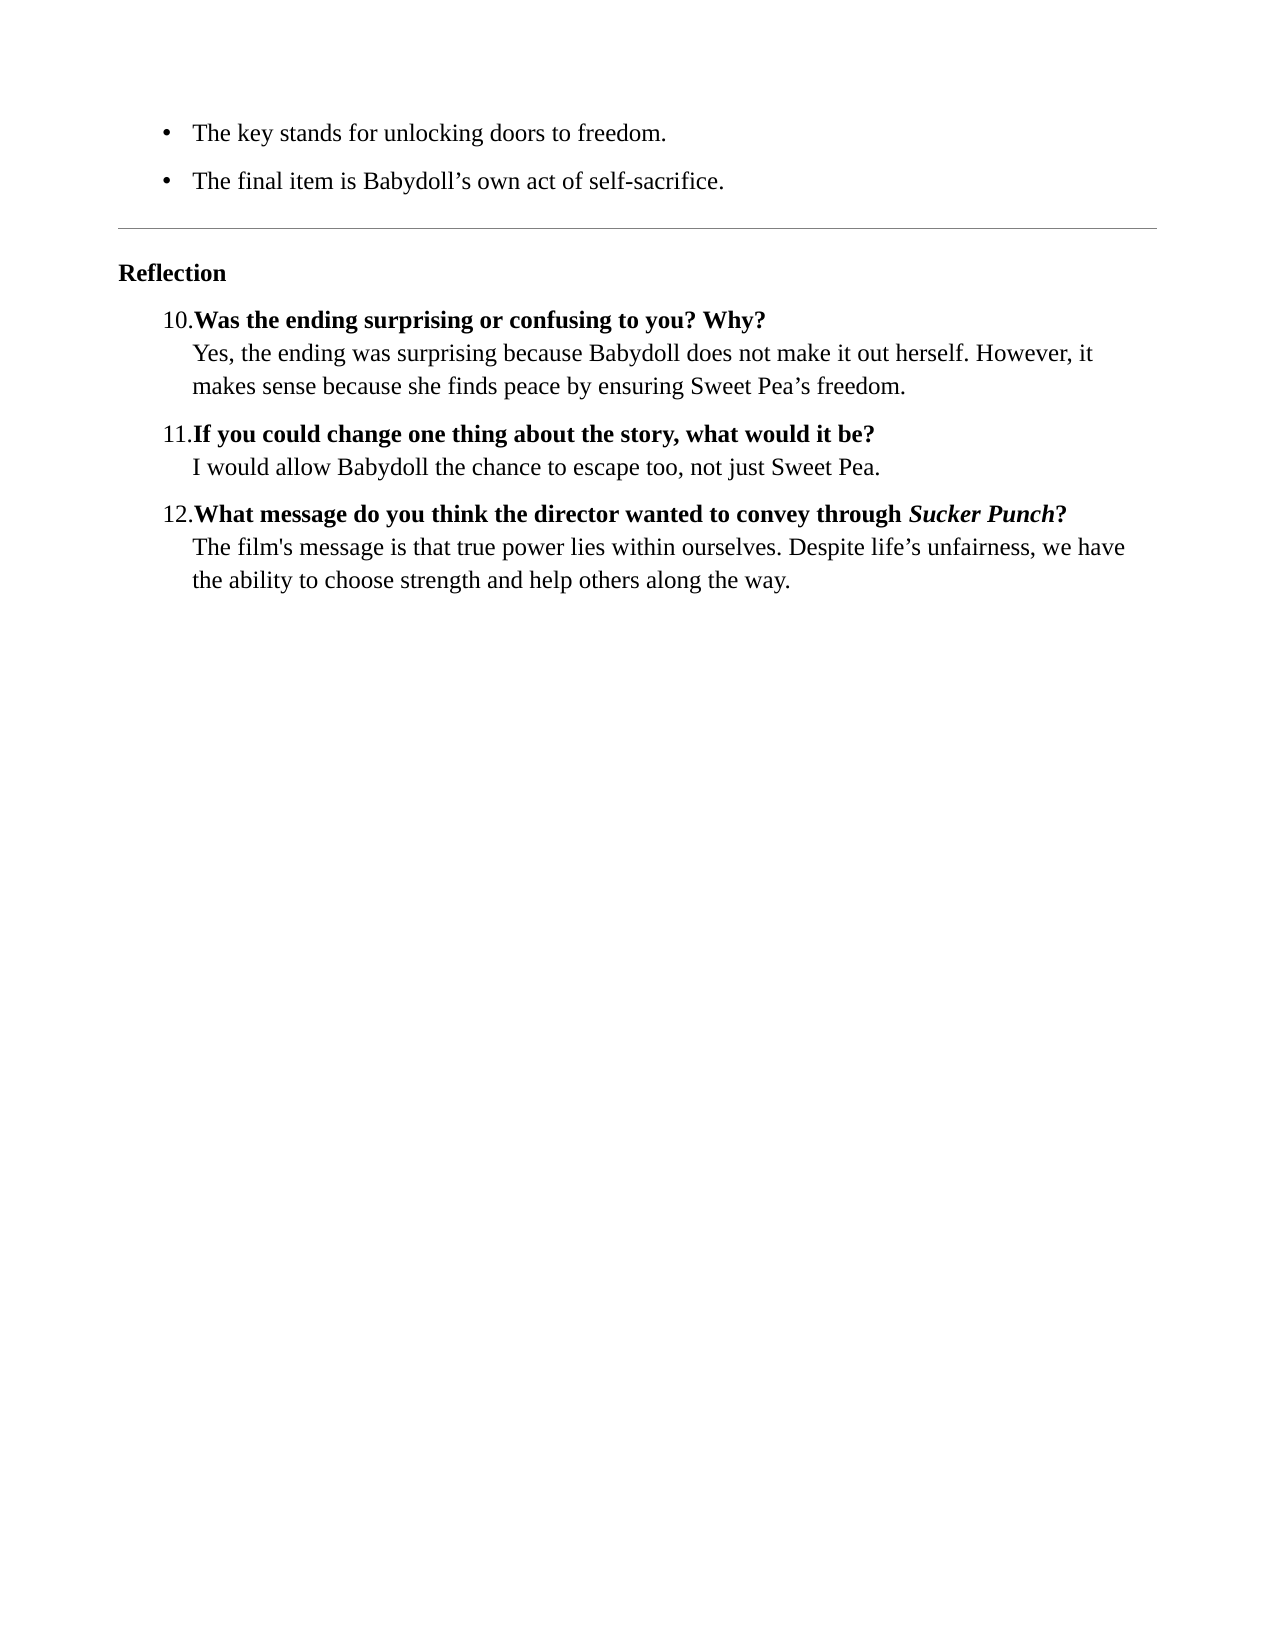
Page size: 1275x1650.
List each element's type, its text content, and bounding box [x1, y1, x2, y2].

list If you could change one thing about the story, what would it be? I would allow Babydoll the chance to escape too, not just Sweet Pea. [162, 419, 1157, 481]
list Was the ending surprising or confusing to you? Why? Yes, the ending was surprising because Babydoll does not make it out herself. However, it makes sense because she finds peace by ensuring Sweet Pea’s freedom. [162, 305, 1157, 400]
list The key stands for unlocking doors to freedom. [162, 118, 1157, 147]
text Reflection [118, 258, 1157, 286]
list What message do you think the director wanted to convey through Sucker Punch? The film's message is that true power lies within ourselves. Despite life’s unfairness, we have the ability to choose strength and help others along the way. [162, 499, 1157, 594]
list The final item is Babydoll’s own act of self-sacrifice. [162, 166, 1157, 194]
